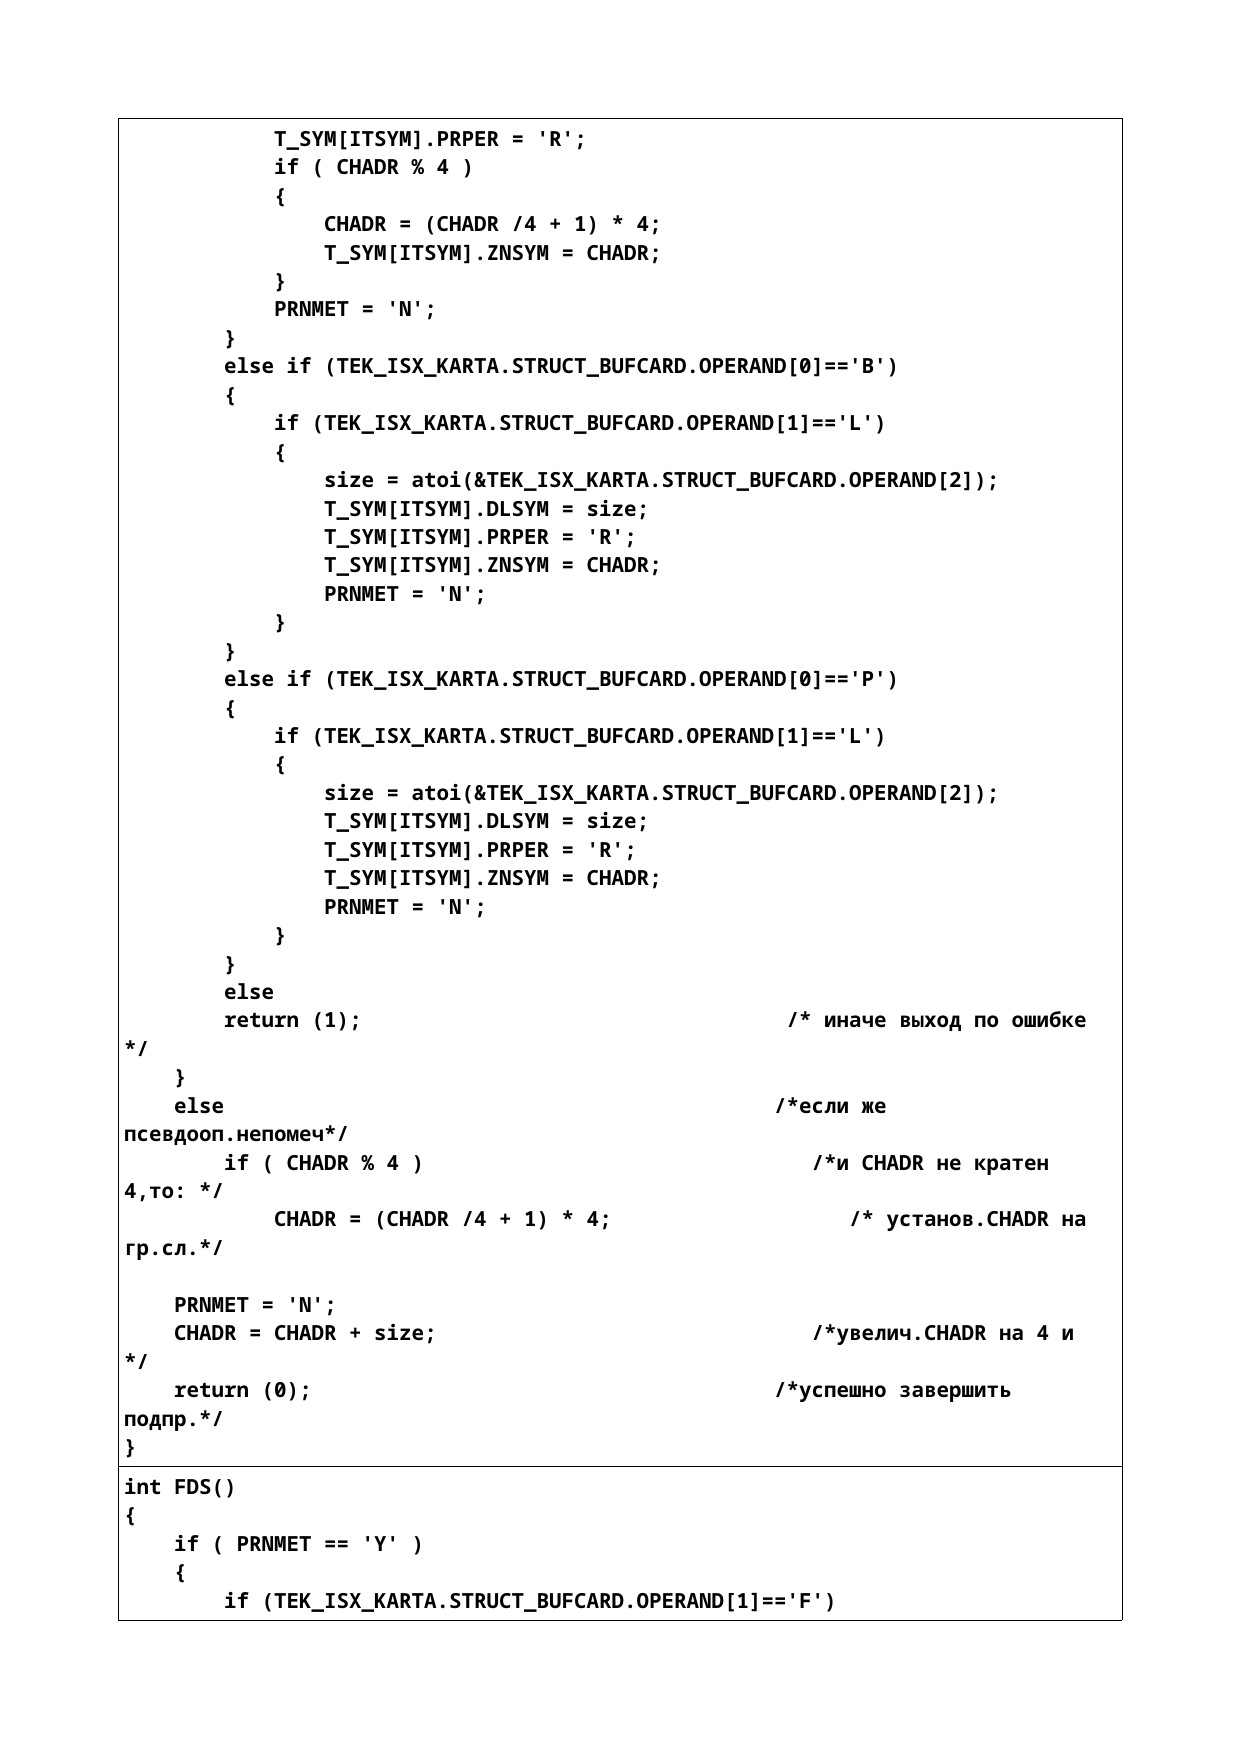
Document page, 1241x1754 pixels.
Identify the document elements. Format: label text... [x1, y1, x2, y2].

table_cell int FDS() { if ( PRNMET == 'Y' ) { if (TEK_ISX_KARTA.STRUCT_BUFCARD.OPERAND[1]=='F') [119, 1467, 1122, 1620]
table_header T_SYM[ITSYM].PRPER = 'R'; if ( CHADR % 4 ) { CHADR = (CHADR /4 + 1) * 4; T_SYM[ITSYM].ZNSYM = CHADR; } PRNMET = 'N'; } else if (TEK_ISX_KARTA.STRUCT_BUFCARD.OPERAND[0]=='B') { if (TEK_ISX_KARTA.STRUCT_BUFCARD.OPERAND[1]=='L') { size = atoi(&TEK_ISX_KARTA.STRUCT_BUFCARD.OPERAND[2]); T_SYM[ITSYM].DLSYM = size; T_SYM[ITSYM].PRPER = 'R'; T_SYM[ITSYM].ZNSYM = CHADR; PRNMET = 'N'; } } else if (TEK_ISX_KARTA.STRUCT_BUFCARD.OPERAND[0]=='P') { if (TEK_ISX_KARTA.STRUCT_BUFCARD.OPERAND[1]=='L') { size = atoi(&TEK_ISX_KARTA.STRUCT_BUFCARD.OPERAND[2]); T_SYM[ITSYM].DLSYM = size; T_SYM[ITSYM].PRPER = 'R'; T_SYM[ITSYM].ZNSYM = CHADR; PRNMET = 'N'; } } else return (1); /* иначе выход по ошибке */ } else /*если же псевдооп.непомеч*/ if ( CHADR % 4 ) /*и CHADR не кратен 4,то: */ CHADR = (CHADR /4 + 1) * 4; /* установ.CHADR на гр.сл.*/ PRNMET = 'N'; CHADR = CHADR + size; /*увелич.CHADR на 4 и */ return (0); /*успешно завершить подпр.*/ } [119, 119, 1122, 1466]
